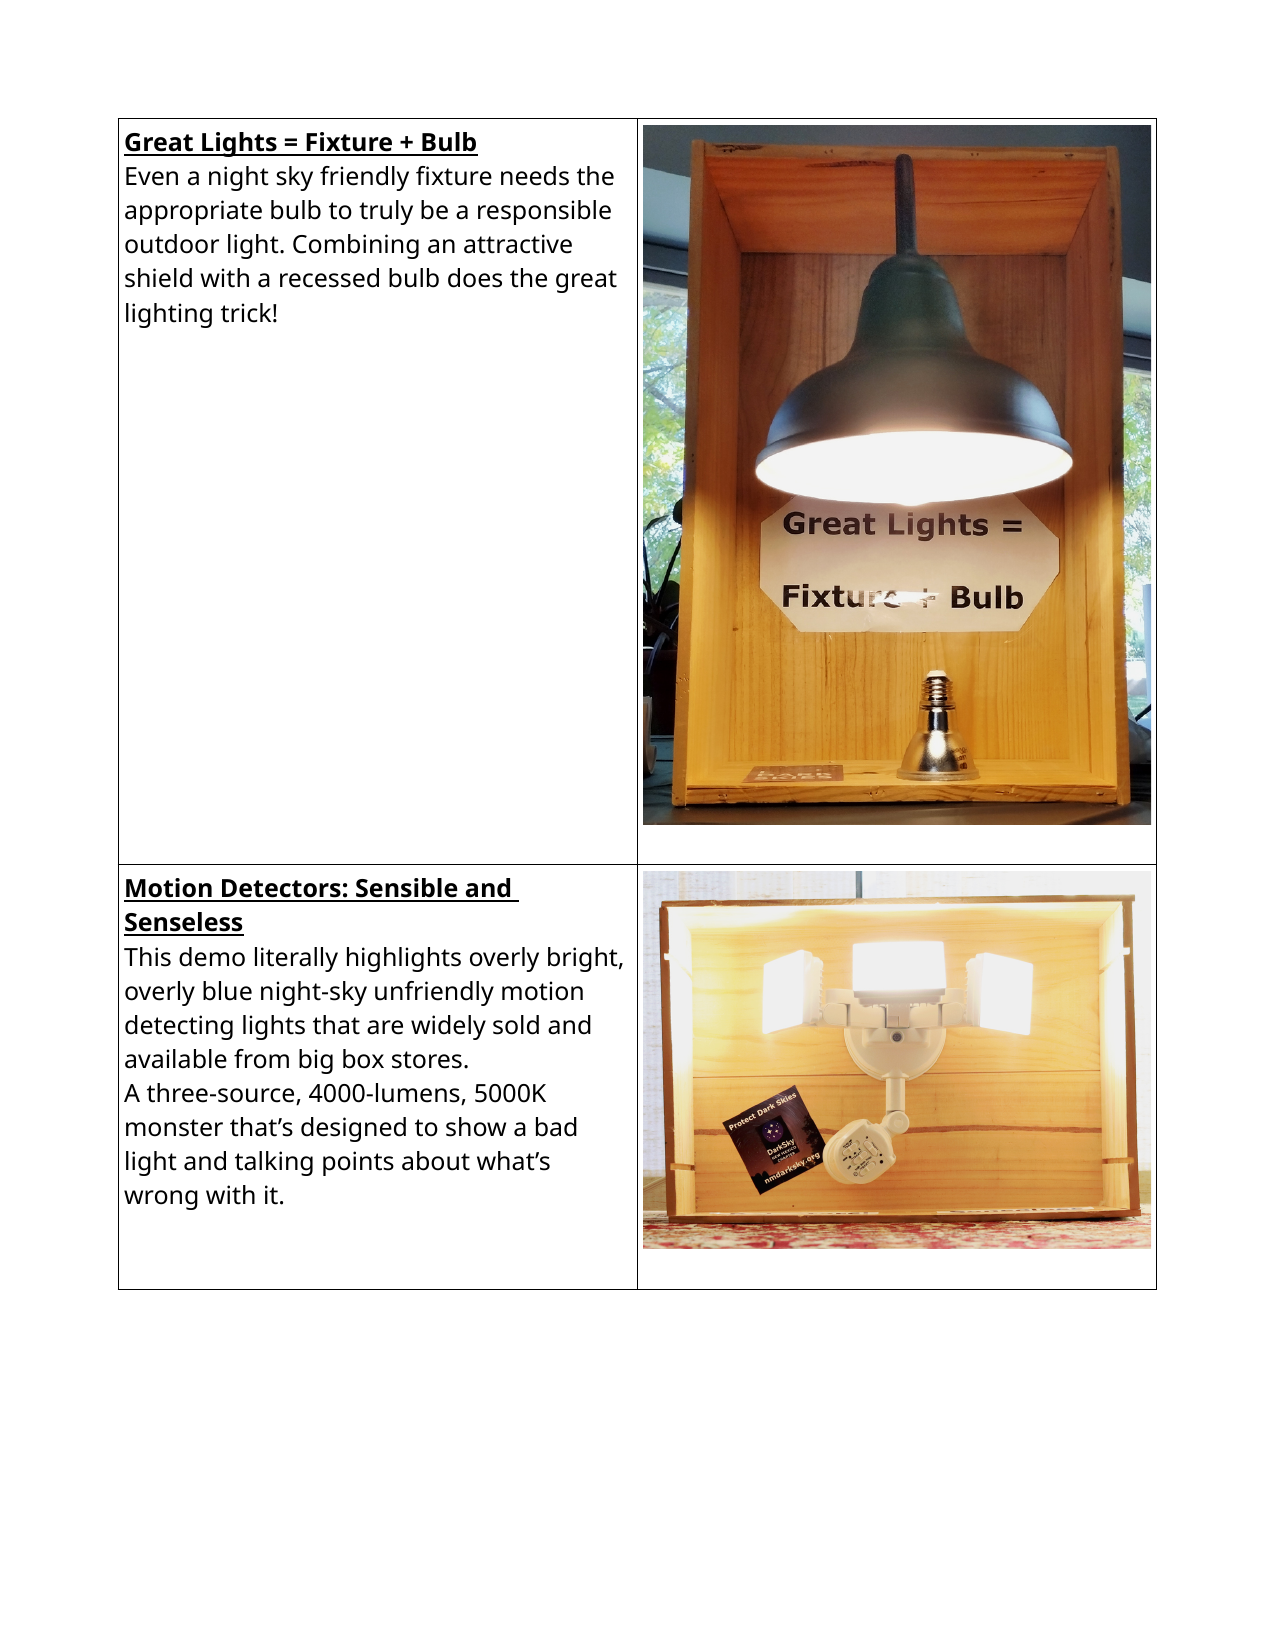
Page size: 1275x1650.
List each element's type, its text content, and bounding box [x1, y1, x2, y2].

table_cell Motion Detectors: Sensible and Senseless This demo literally highlights overly bright, overly blue night-sky unfriendly motion detecting lights that are widely sold and available from big box stores. A three-source, 4000-lumens, 5000K monster that’s designed to show a bad light and talking points about what’s wrong with it. [119, 865, 637, 1289]
table_cell [638, 865, 1156, 1289]
picture [643, 871, 1152, 1249]
table_cell Great Lights = Fixture + Bulb Even a night sky friendly fixture needs the appropriate bulb to truly be a responsible outdoor light. Combining an attractive shield with a recessed bulb does the great lighting trick! [119, 119, 637, 864]
picture [643, 125, 1152, 825]
table_cell [638, 119, 1156, 864]
